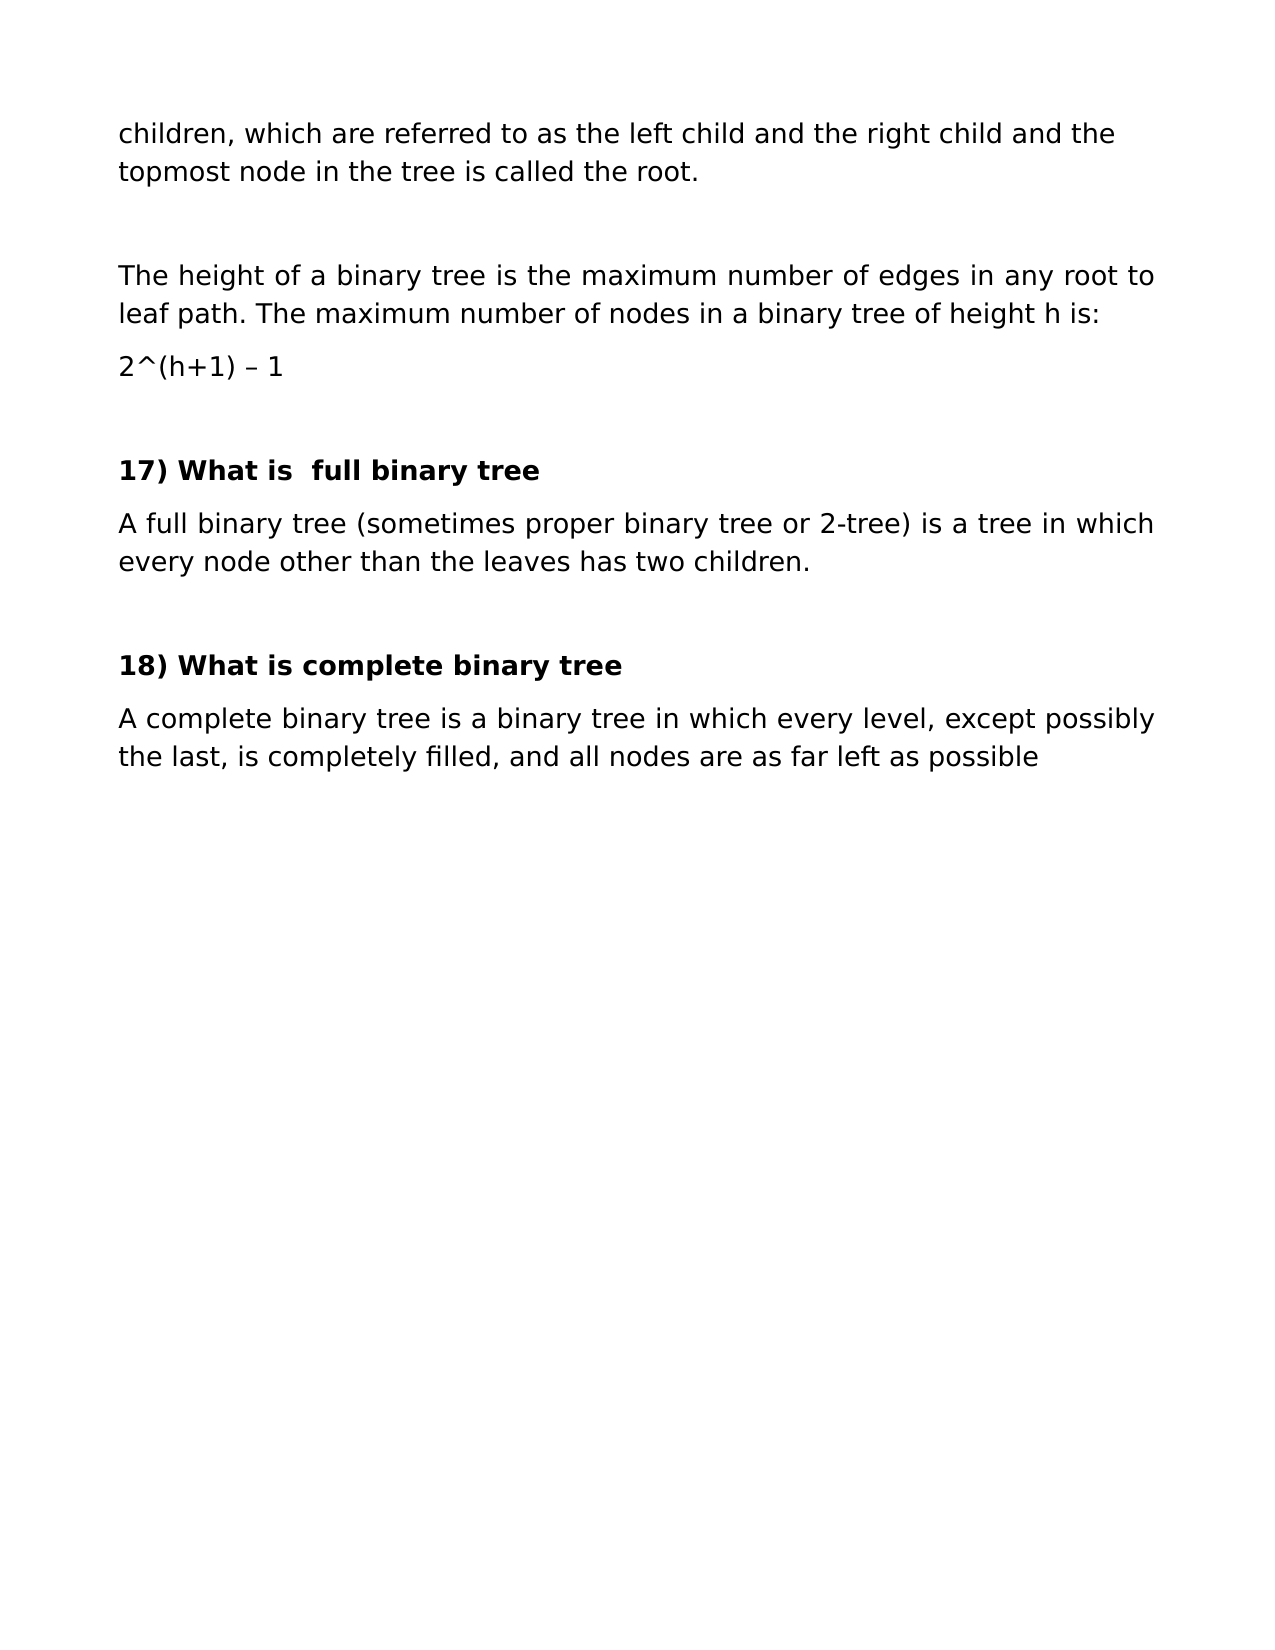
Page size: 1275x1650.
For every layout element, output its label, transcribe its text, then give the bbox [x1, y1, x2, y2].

text 17) What is full binary tree [118, 456, 1157, 487]
text 2^(h+1) – 1 [118, 351, 1157, 382]
text The height of a binary tree is the maximum number of edges in any root to leaf path. The maximum number of nodes in a binary tree of height h is: [118, 261, 1157, 330]
text children, which are referred to as the left child and the right child and the topmost node in the tree is called the root. [118, 118, 1157, 187]
text A full binary tree (sometimes proper binary tree or 2-tree) is a tree in which every node other than the leaves has two children. [118, 508, 1157, 577]
text 18) What is complete binary tree [118, 651, 1157, 682]
text A complete binary tree is a binary tree in which every level, except possibly the last, is completely filled, and all nodes are as far left as possible [118, 703, 1157, 772]
